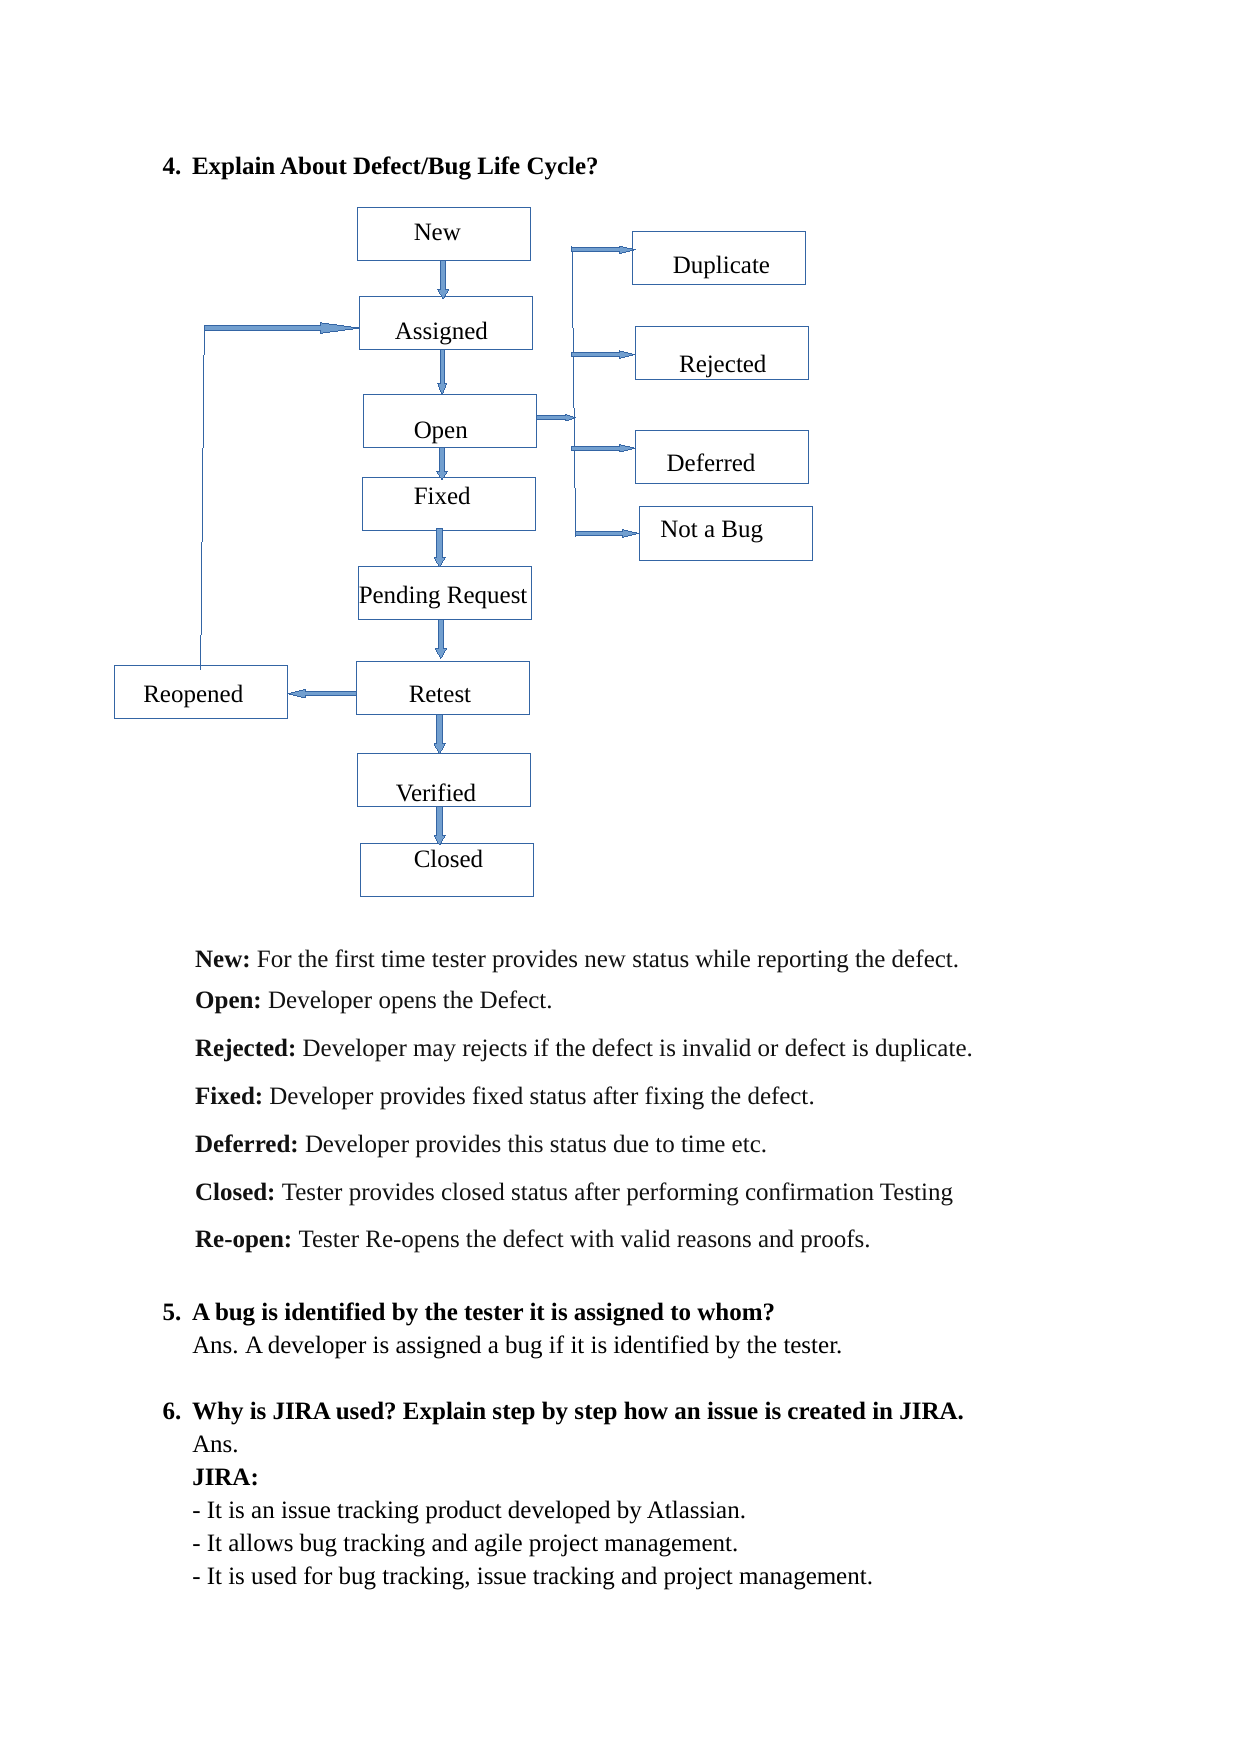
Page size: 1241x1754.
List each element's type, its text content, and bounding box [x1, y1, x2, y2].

text Rejected [636, 349, 808, 378]
text [806, 250, 1122, 279]
text Retest [357, 679, 529, 708]
text [288, 679, 356, 693]
text [202, 580, 358, 609]
text [574, 355, 635, 378]
text Fixed [363, 481, 535, 510]
text - It is an issue tracking product developed by Atlassian. [118, 1495, 1122, 1524]
text Fixed: Developer provides fixed status after fixing the defect. [195, 1081, 1122, 1109]
text Closed: Tester provides closed status after performing confirmation Testing [195, 1177, 1122, 1205]
text [118, 415, 203, 444]
text [118, 514, 436, 543]
text [118, 349, 440, 378]
text [358, 250, 530, 260]
text [574, 349, 635, 354]
text [534, 844, 1122, 873]
text [573, 251, 632, 279]
text JIRA: [118, 1462, 1122, 1491]
text Reopened [118, 679, 287, 708]
text [446, 250, 572, 279]
text [363, 514, 535, 530]
text [118, 250, 440, 279]
text [531, 778, 1122, 807]
text [813, 514, 1122, 543]
text [809, 448, 1122, 477]
text Closed [361, 844, 533, 873]
text [445, 349, 573, 378]
text [203, 481, 362, 510]
text New [358, 217, 530, 246]
list A bug is identified by the tester it is assigned to whom? [162, 1297, 1122, 1326]
text [118, 217, 357, 246]
text [530, 679, 1122, 708]
text Open [364, 415, 536, 444]
text Rejected: Developer may rejects if the defect is invalid or defect is duplicate. [195, 1033, 1122, 1062]
text [203, 448, 439, 477]
list Why is JIRA used? Explain step by step how an issue is created in JIRA. [162, 1396, 1122, 1425]
text Pending Request [359, 580, 531, 609]
text Re-open: Tester Re-opens the defect with valid reasons and proofs. [195, 1224, 1122, 1253]
text [288, 694, 356, 708]
text [443, 514, 639, 543]
text [575, 415, 1122, 444]
text New: For the first time tester provides new status while reporting the defect. [195, 944, 1122, 972]
text [118, 448, 202, 477]
text Not a Bug [640, 514, 812, 543]
text [118, 316, 359, 345]
text - It is used for bug tracking, issue tracking and project management. [118, 1561, 1122, 1590]
text [809, 349, 1122, 378]
text [445, 448, 574, 477]
text Duplicate [633, 250, 805, 279]
text Ans. [118, 1429, 1122, 1458]
text [575, 449, 635, 477]
text [118, 844, 360, 873]
text - It allows bug tracking and agile project management. [118, 1528, 1122, 1557]
text [536, 481, 1122, 510]
text [537, 419, 574, 444]
text [118, 580, 201, 609]
text [531, 217, 1122, 246]
text [532, 580, 1122, 609]
text Open: Developer opens the Defect. [195, 985, 1122, 1014]
text Ans. A developer is assigned a bug if it is identified by the tester. [118, 1330, 1122, 1359]
text [533, 316, 1122, 345]
text Verified [358, 778, 530, 806]
text [118, 778, 357, 807]
text [118, 481, 202, 510]
list Explain About Defect/Bug Life Cycle? [162, 151, 1122, 180]
text Assigned [360, 316, 532, 345]
text Deferred [636, 448, 808, 477]
text Deferred: Developer provides this status due to time etc. [195, 1129, 1122, 1157]
text [204, 415, 363, 444]
